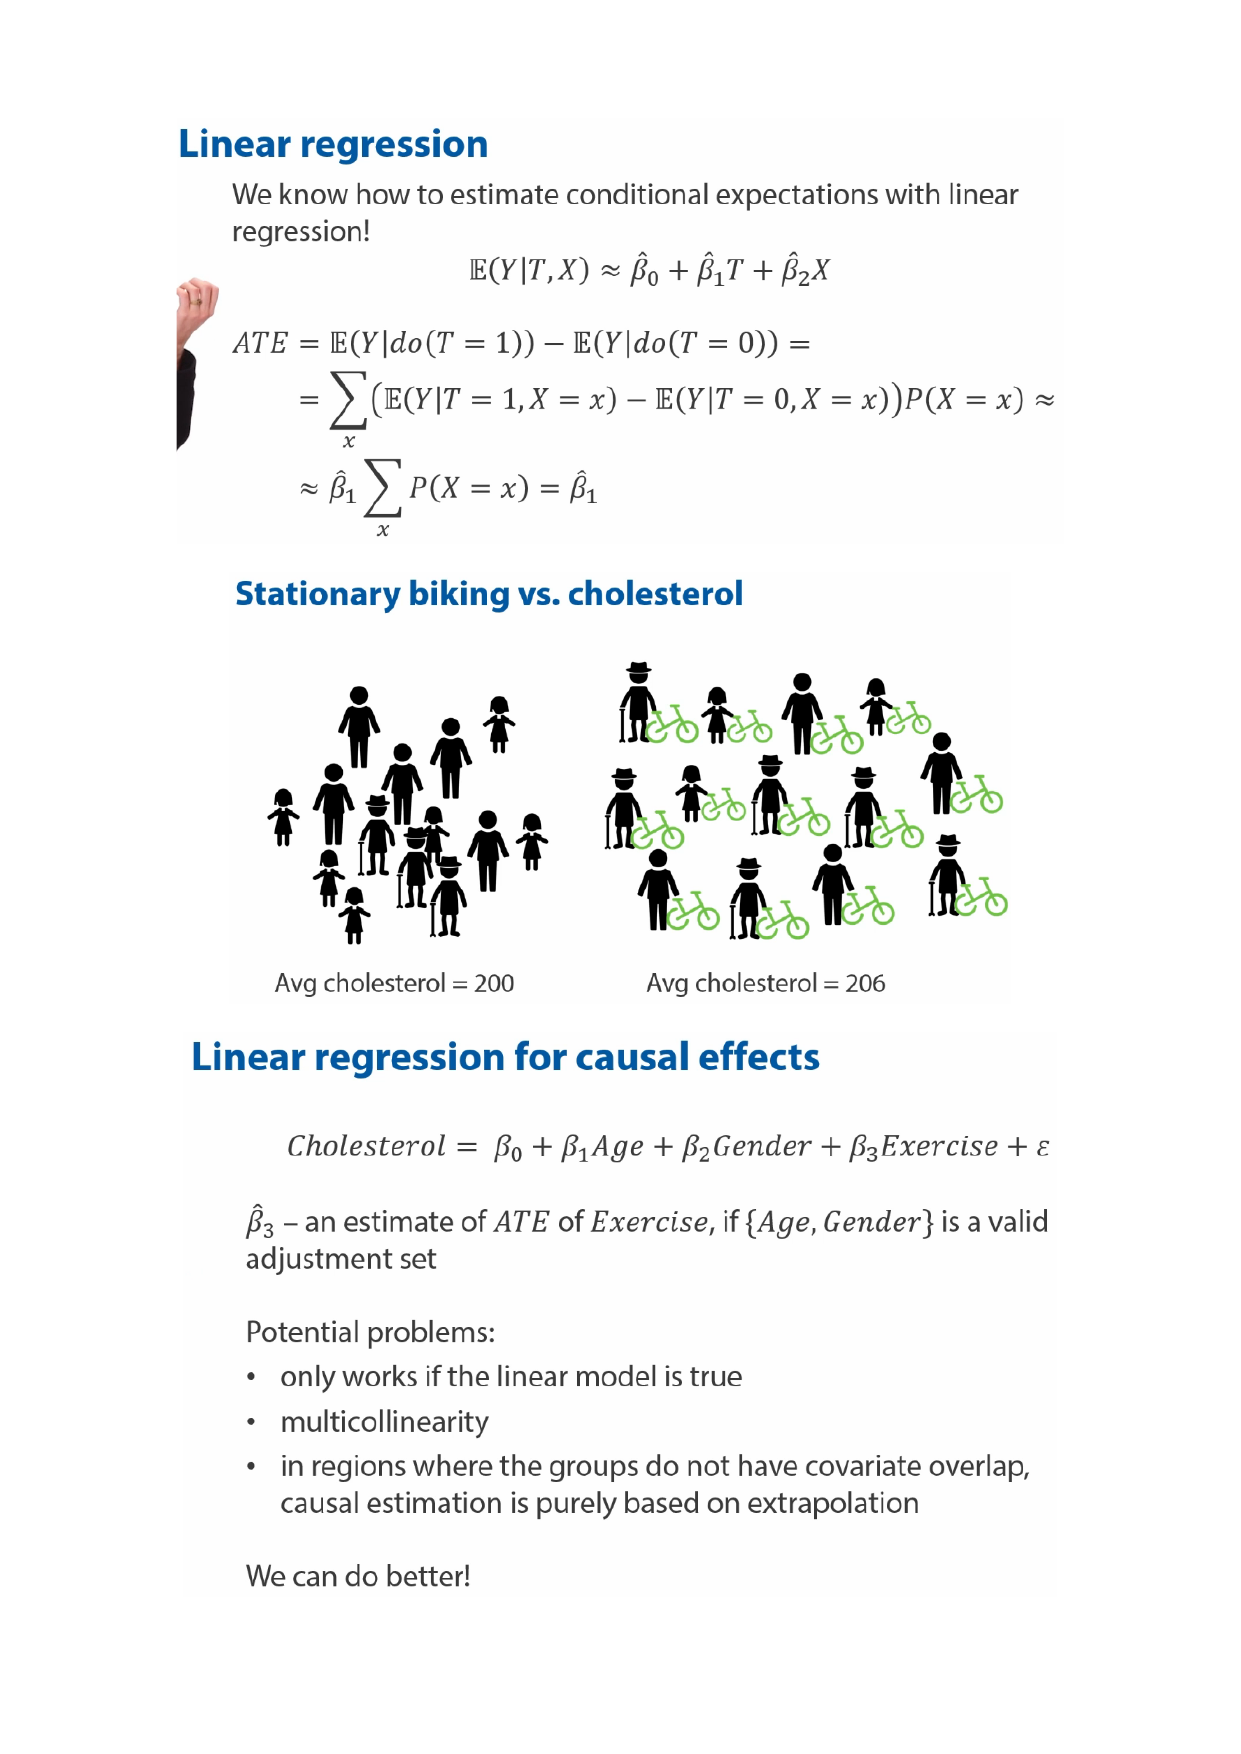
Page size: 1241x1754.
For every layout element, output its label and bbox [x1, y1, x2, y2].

picture [183, 1032, 1058, 1597]
picture [228, 572, 1012, 1004]
picture [176, 118, 1064, 544]
